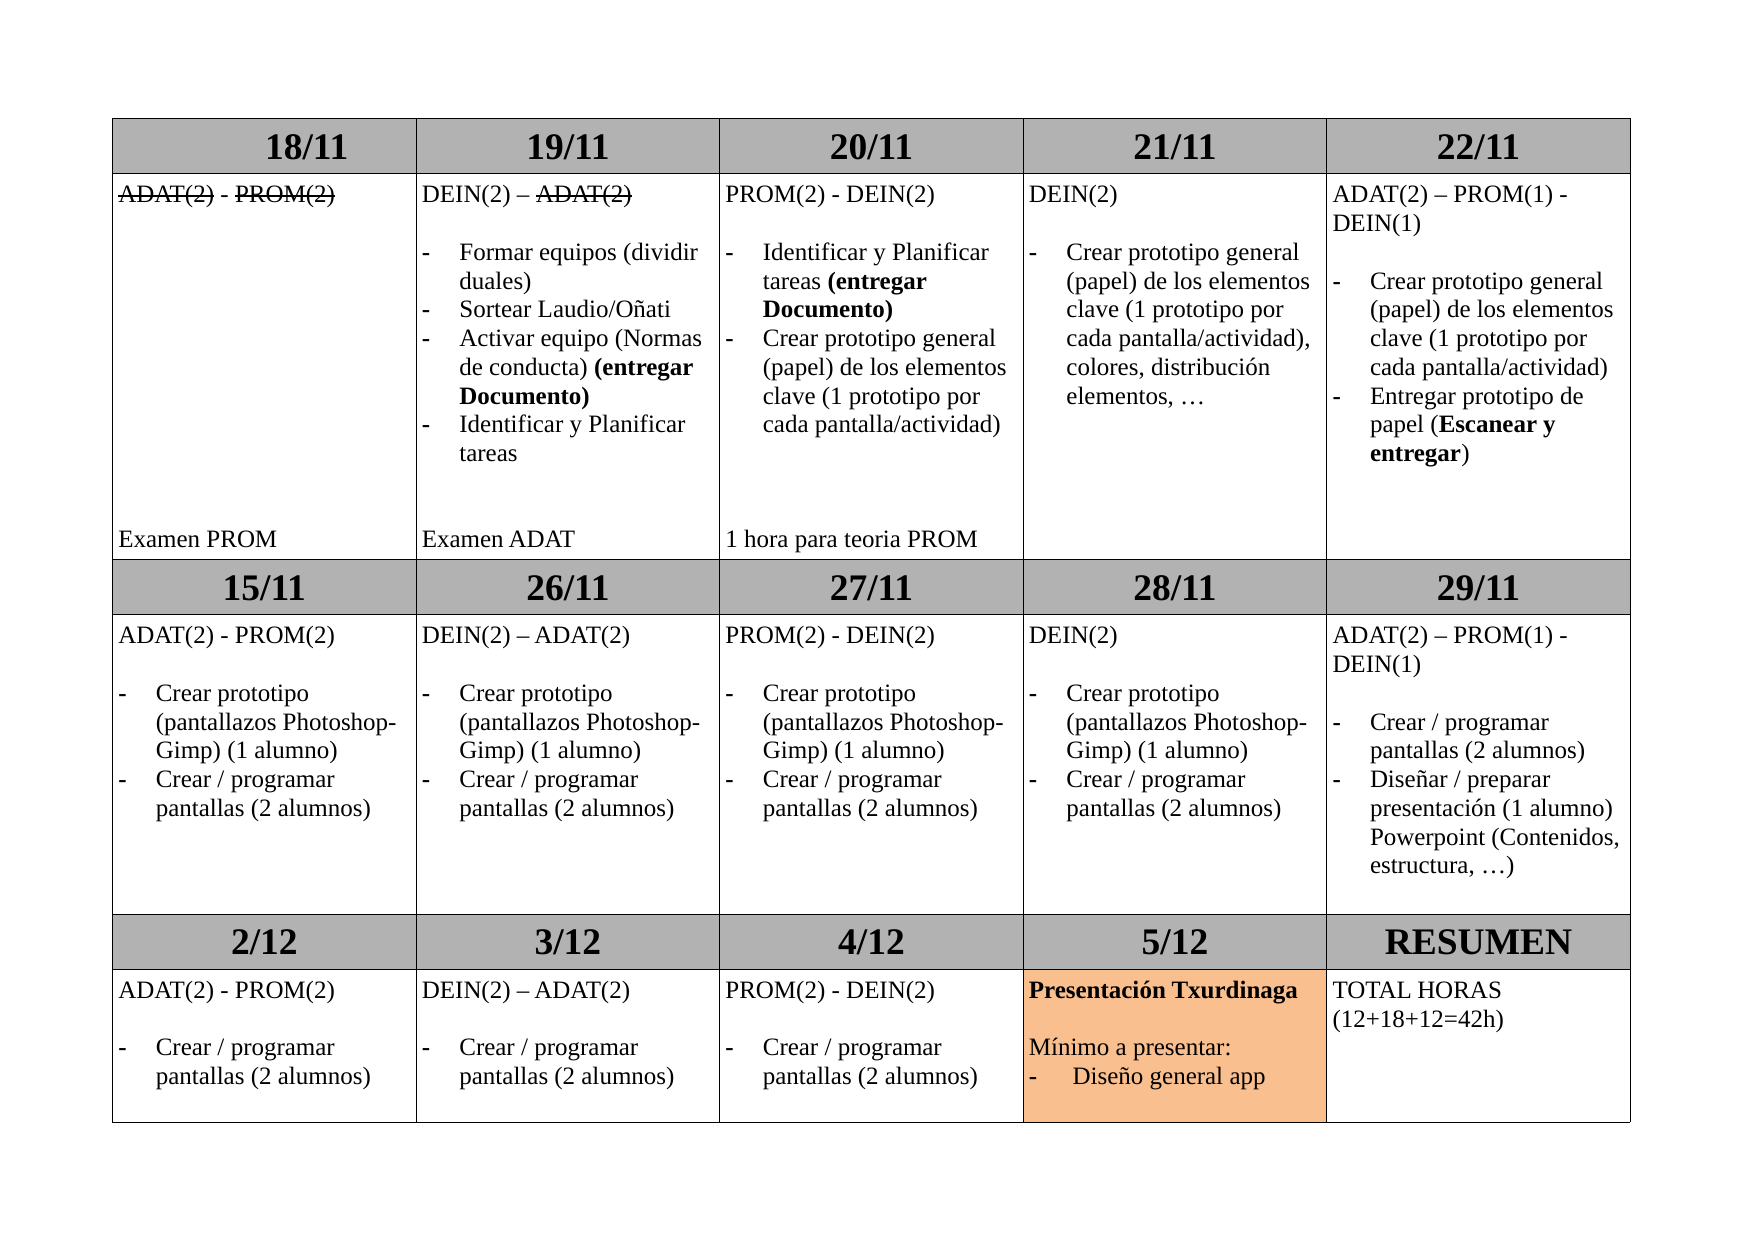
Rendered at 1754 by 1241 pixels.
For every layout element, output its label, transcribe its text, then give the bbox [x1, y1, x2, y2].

table_cell TOTAL HORAS (12+18+12=42h) [1327, 970, 1630, 1122]
table_cell RESUMEN [1327, 915, 1630, 969]
table_cell DEIN(2) Crear prototipo (pantallazos Photoshop-Gimp) (1 alumno) Crear / programar pantallas (2 alumnos) [1024, 615, 1326, 913]
table_cell ADAT(2) - PROM(2) Examen PROM [113, 174, 416, 559]
table_cell ADAT(2) – PROM(1) - DEIN(1) Crear prototipo general (papel) de los elementos clave (1 prototipo por cada pantalla/actividad) Entregar prototipo de papel (Escanear y entregar) [1327, 174, 1630, 559]
table_header 19/11 [417, 119, 719, 173]
table_cell ADAT(2) – PROM(1) - DEIN(1) Crear / programar pantallas (2 alumnos) Diseñar / preparar presentación (1 alumno) Powerpoint (Contenidos, estructura, …) [1327, 615, 1630, 913]
table_cell 29/11 [1327, 560, 1630, 614]
table_cell ADAT(2) - PROM(2) Crear / programar pantallas (2 alumnos) [113, 970, 416, 1122]
table_cell Presentación Txurdinaga Mínimo a presentar: Diseño general app [1024, 970, 1326, 1122]
table_header 22/11 [1327, 119, 1630, 173]
table_cell PROM(2) - DEIN(2) Crear prototipo (pantallazos Photoshop-Gimp) (1 alumno) Crear / programar pantallas (2 alumnos) [720, 615, 1023, 913]
table_cell 28/11 [1024, 560, 1326, 614]
table_cell DEIN(2) Crear prototipo general (papel) de los elementos clave (1 prototipo por cada pantalla/actividad), colores, distribución elementos, … [1024, 174, 1326, 559]
table_cell 15/11 [113, 560, 416, 614]
table_cell DEIN(2) – ADAT(2) Crear prototipo (pantallazos Photoshop-Gimp) (1 alumno) Crear / programar pantallas (2 alumnos) [417, 615, 719, 913]
table_cell DEIN(2) – ADAT(2) Formar equipos (dividir duales) Sortear Laudio/Oñati Activar equipo (Normas de conducta) (entregar Documento) Identificar y Planificar tareas Examen ADAT [417, 174, 719, 559]
table_cell 3/12 [417, 915, 719, 969]
table_header 20/11 [720, 119, 1023, 173]
table_cell 5/12 [1024, 915, 1326, 969]
table_header 18/11 [113, 119, 416, 173]
table_cell PROM(2) - DEIN(2) Identificar y Planificar tareas (entregar Documento) Crear prototipo general (papel) de los elementos clave (1 prototipo por cada pantalla/actividad) 1 hora para teoria PROM [720, 174, 1023, 559]
table_cell DEIN(2) – ADAT(2) Crear / programar pantallas (2 alumnos) [417, 970, 719, 1122]
table_cell 4/12 [720, 915, 1023, 969]
table_cell PROM(2) - DEIN(2) Crear / programar pantallas (2 alumnos) [720, 970, 1023, 1122]
table_cell 2/12 [113, 915, 416, 969]
table_cell ADAT(2) - PROM(2) Crear prototipo (pantallazos Photoshop-Gimp) (1 alumno) Crear / programar pantallas (2 alumnos) [113, 615, 416, 913]
table_cell 26/11 [417, 560, 719, 614]
table_header 21/11 [1024, 119, 1326, 173]
table_cell 27/11 [720, 560, 1023, 614]
